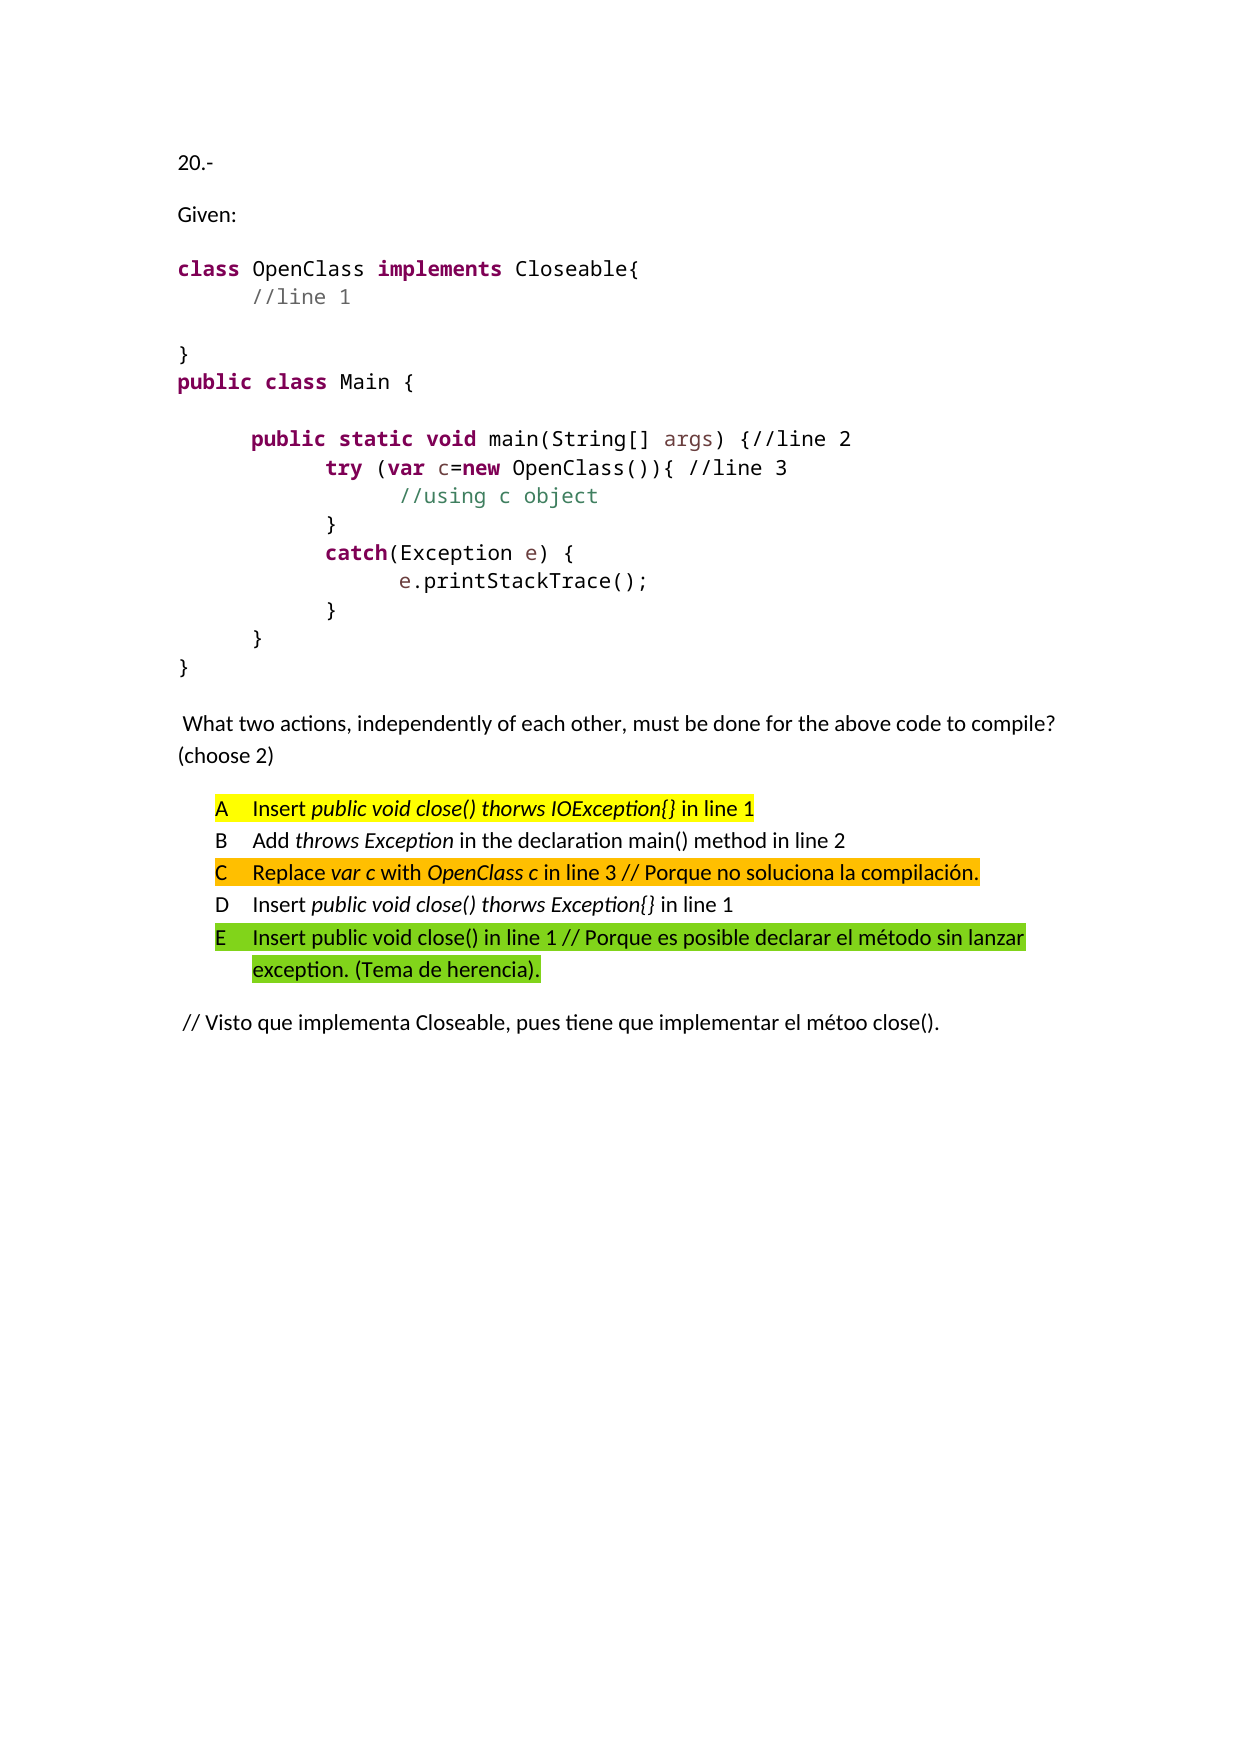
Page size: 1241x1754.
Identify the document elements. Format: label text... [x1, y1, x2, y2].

text } [177, 339, 1063, 367]
text } [177, 652, 1063, 680]
text catch(Exception e) { [177, 538, 1063, 566]
list Replace var c with OpenClass c in line 3 // Porque no soluciona la compilación. [215, 858, 1063, 886]
text } [177, 623, 1063, 652]
text try (var c=new OpenClass()){ //line 3 [177, 453, 1063, 481]
list Insert public void close() thorws Exception{} in line 1 [215, 890, 1063, 918]
text e.printStackTrace(); [177, 566, 1063, 595]
text public static void main(String[] args) {//line 2 [177, 424, 1063, 453]
text } [177, 509, 1063, 538]
text } [177, 595, 1063, 623]
text 20.- [177, 148, 1063, 176]
text What two actions, independently of each other, must be done for the above code to compile? (choose 2) [177, 709, 1063, 769]
text public class Main { [177, 367, 1063, 396]
text //using c object [177, 481, 1063, 509]
text // Visto que implementa Closeable, pues tiene que implementar el métoo close(). [177, 1008, 1063, 1036]
list Add throws Exception in the declaration main() method in line 2 [215, 826, 1063, 854]
text class OpenClass implements Closeable{ [177, 254, 1063, 282]
text Given: [177, 201, 1063, 229]
list Insert public void close() in line 1 // Porque es posible declarar el método sin lanzar exception. (Tema de herencia). [215, 923, 1063, 983]
list Insert public void close() thorws IOException{} in line 1 [215, 794, 1063, 822]
text //line 1 [177, 282, 1063, 311]
